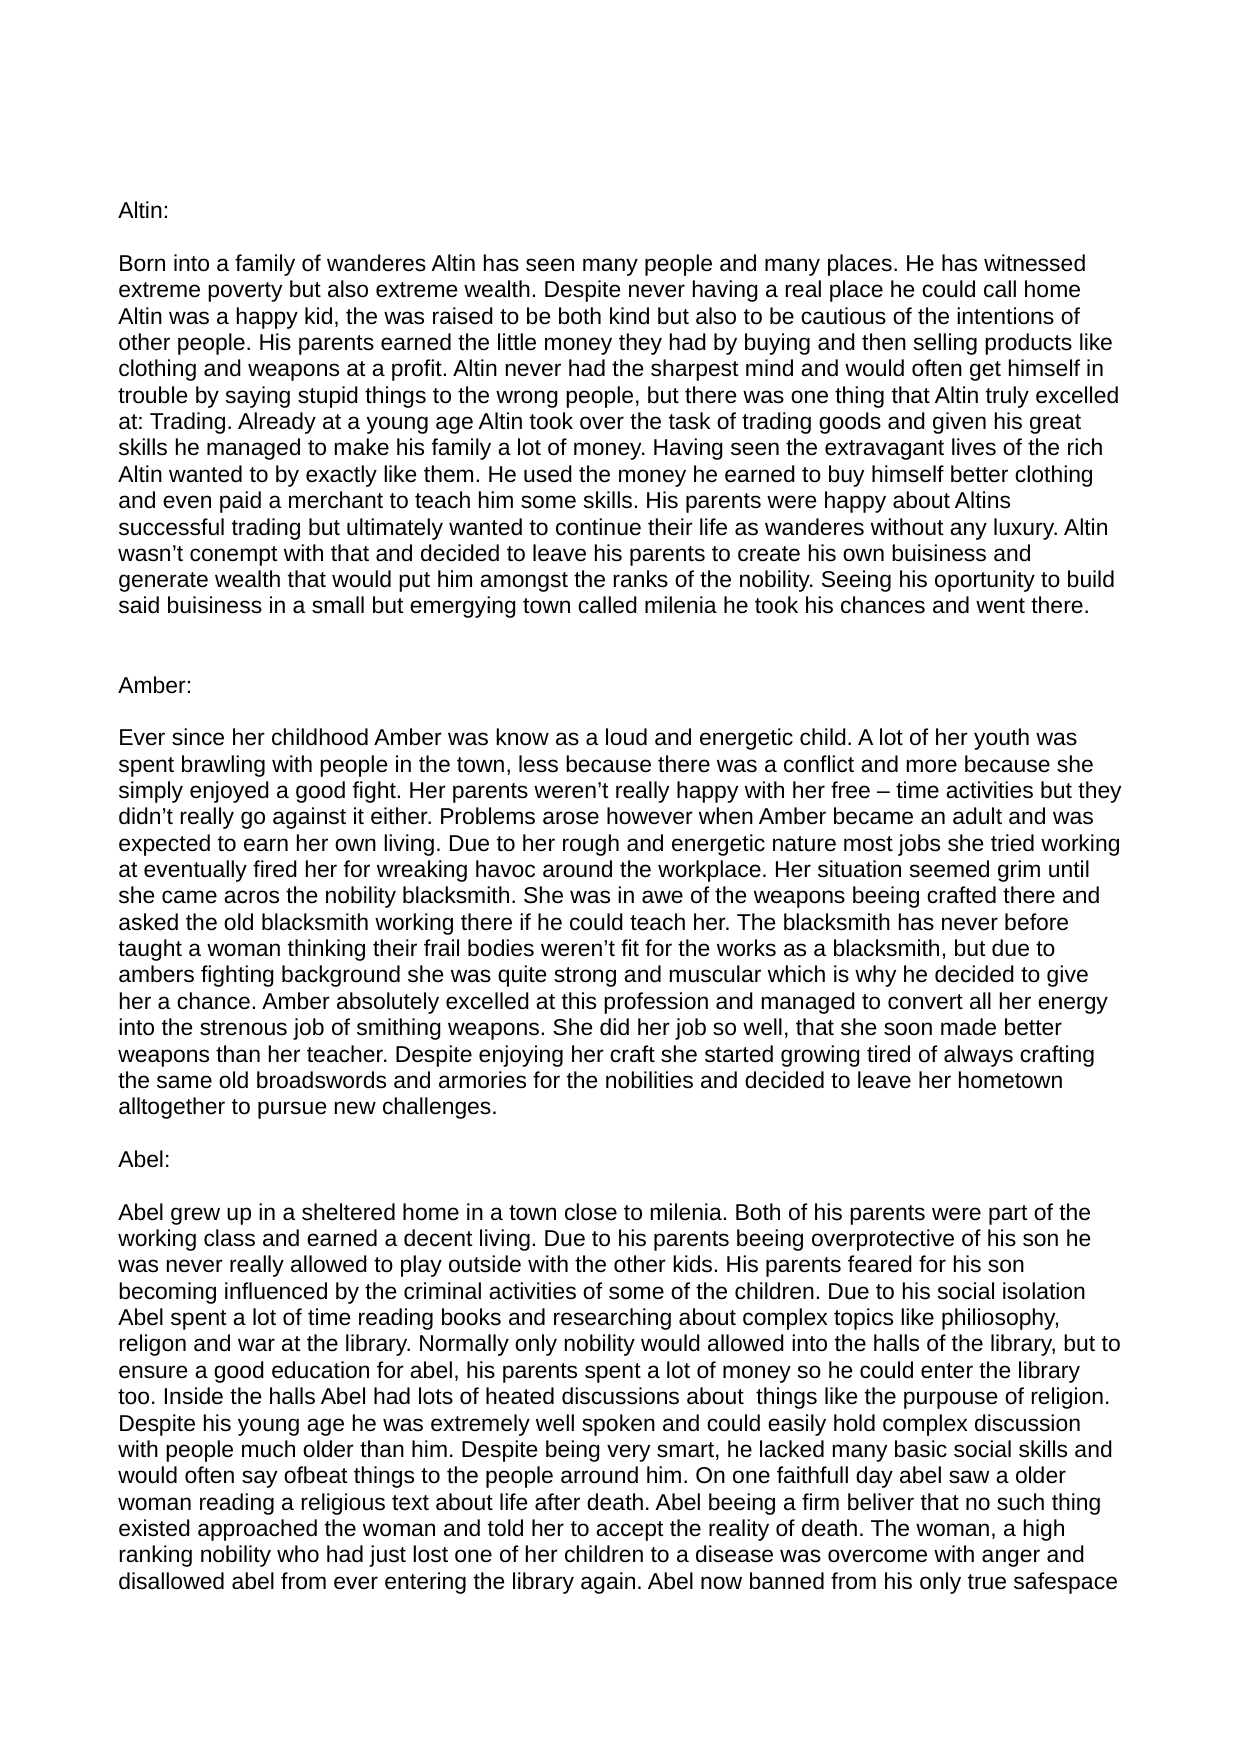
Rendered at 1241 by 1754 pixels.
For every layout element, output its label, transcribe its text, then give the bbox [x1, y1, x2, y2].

text Born into a family of wanderes Altin has seen many people and many places. He has witnessed extreme poverty but also extreme wealth. Despite never having a real place he could call home Altin was a happy kid, the was raised to be both kind but also to be cautious of the intentions of other people. His parents earned the little money they had by buying and then selling products like clothing and weapons at a profit. Altin never had the sharpest mind and would often get himself in trouble by saying stupid things to the wrong people, but there was one thing that Altin truly excelled at: Trading. Already at a young age Altin took over the task of trading goods and given his great skills he managed to make his family a lot of money. Having seen the extravagant lives of the rich Altin wanted to by exactly like them. He used the money he earned to buy himself better clothing and even paid a merchant to teach him some skills. His parents were happy about Altins successful trading but ultimately wanted to continue their life as wanderes without any luxury. Altin wasn’t conempt with that and decided to leave his parents to create his own buisiness and generate wealth that would put him amongst the ranks of the nobility. Seeing his oportunity to build said buisiness in a small but emergying town called milenia he took his chances and went there. [118, 250, 1122, 619]
text Abel: [118, 1146, 1122, 1172]
text Amber: [118, 672, 1122, 698]
text Altin: [118, 197, 1122, 223]
text Abel grew up in a sheltered home in a town close to milenia. Both of his parents were part of the working class and earned a decent living. Due to his parents beeing overprotective of his son he was never really allowed to play outside with the other kids. His parents feared for his son becoming influenced by the criminal activities of some of the children. Due to his social isolation Abel spent a lot of time reading books and researching about complex topics like philiosophy, religon and war at the library. Normally only nobility would allowed into the halls of the library, but to ensure a good education for abel, his parents spent a lot of money so he could enter the library too. Inside the halls Abel had lots of heated discussions about things like the purpouse of religion. Despite his young age he was extremely well spoken and could easily hold complex discussion with people much older than him. Despite being very smart, he lacked many basic social skills and would often say ofbeat things to the people arround him. On one faithfull day abel saw a older woman reading a religious text about life after death. Abel beeing a firm beliver that no such thing existed approached the woman and told her to accept the reality of death. The woman, a high ranking nobility who had just lost one of her children to a disease was overcome with anger and disallowed abel from ever entering the library again. Abel now banned from his only true safespace [118, 1199, 1122, 1594]
text Ever since her childhood Amber was know as a loud and energetic child. A lot of her youth was spent brawling with people in the town, less because there was a conflict and more because she simply enjoyed a good fight. Her parents weren’t really happy with her free – time activities but they didn’t really go against it either. Problems arose however when Amber became an adult and was expected to earn her own living. Due to her rough and energetic nature most jobs she tried working at eventually fired her for wreaking havoc around the workplace. Her situation seemed grim until she came acros the nobility blacksmith. She was in awe of the weapons beeing crafted there and asked the old blacksmith working there if he could teach her. The blacksmith has never before taught a woman thinking their frail bodies weren’t fit for the works as a blacksmith, but due to ambers fighting background she was quite strong and muscular which is why he decided to give her a chance. Amber absolutely excelled at this profession and managed to convert all her energy into the strenous job of smithing weapons. She did her job so well, that she soon made better weapons than her teacher. Despite enjoying her craft she started growing tired of always crafting the same old broadswords and armories for the nobilities and decided to leave her hometown alltogether to pursue new challenges. [118, 724, 1122, 1119]
